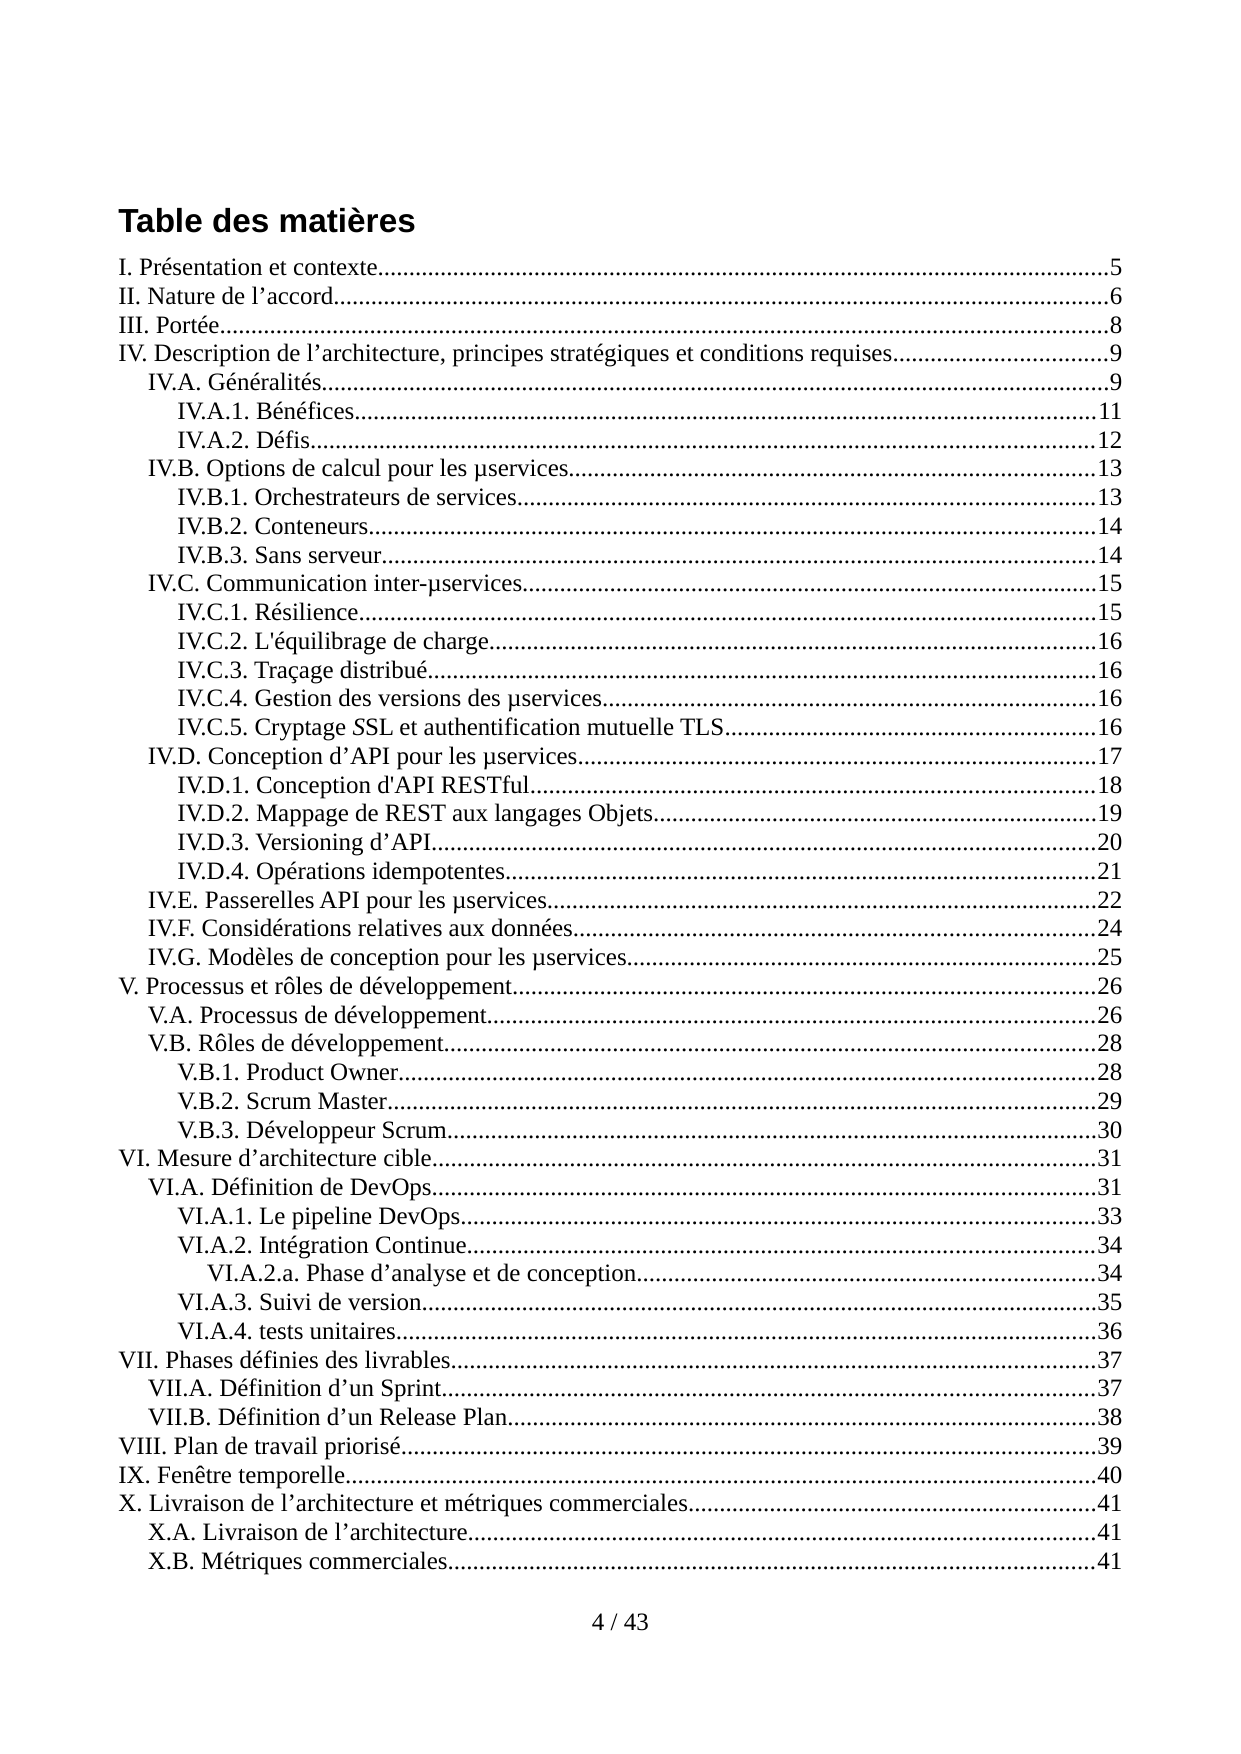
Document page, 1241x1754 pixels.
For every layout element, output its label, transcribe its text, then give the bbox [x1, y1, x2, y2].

text VII.B. Définition d’un Release Plan 38 [148, 1402, 1122, 1431]
text V.B. Rôles de développement 28 [148, 1028, 1122, 1057]
subtitle Table des matières [118, 201, 1122, 240]
text VII. Phases définies des livrables 37 [118, 1345, 1122, 1373]
text IV.D. Conception d’API pour les µservices 17 [148, 741, 1122, 770]
text IV.B.3. Sans serveur 14 [177, 540, 1122, 568]
text IV.D.1. Conception d'API RESTful 18 [177, 770, 1122, 798]
text X. Livraison de l’architecture et métriques commerciales 41 [118, 1488, 1122, 1517]
text IV.E. Passerelles API pour les µservices 22 [148, 885, 1122, 913]
text IV.B. Options de calcul pour les µservices 13 [148, 453, 1122, 482]
text IV.C. Communication inter-µservices 15 [148, 568, 1122, 597]
text IV.B.2. Conteneurs 14 [177, 511, 1122, 540]
text VI.A.2.a. Phase d’analyse et de conception 34 [207, 1258, 1122, 1287]
text IV.A.2. Défis 12 [177, 425, 1122, 453]
text IV.G. Modèles de conception pour les µservices 25 [148, 942, 1122, 971]
text IV.C.5. Cryptage SSL et authentification mutuelle TLS 16 [177, 712, 1122, 741]
text VI.A.4. tests unitaires 36 [177, 1316, 1122, 1345]
text VI.A.3. Suivi de version 35 [177, 1287, 1122, 1316]
text IV.D.2. Mappage de REST aux langages Objets 19 [177, 798, 1122, 827]
text IV.C.2. L'équilibrage de charge 16 [177, 626, 1122, 655]
text V.B.1. Product Owner 28 [177, 1057, 1122, 1086]
text X.B. Métriques commerciales 41 [148, 1546, 1122, 1575]
text IV.F. Considérations relatives aux données 24 [148, 913, 1122, 942]
text VI.A.2. Intégration Continue 34 [177, 1230, 1122, 1258]
text V. Processus et rôles de développement 26 [118, 971, 1122, 1000]
text IX. Fenêtre temporelle 40 [118, 1460, 1122, 1488]
text IV.C.4. Gestion des versions des µservices 16 [177, 683, 1122, 712]
text I. Présentation et contexte 5 [118, 252, 1122, 281]
text VIII. Plan de travail priorisé 39 [118, 1431, 1122, 1460]
text V.B.2. Scrum Master 29 [177, 1086, 1122, 1115]
text V.B.3. Développeur Scrum 30 [177, 1115, 1122, 1143]
text II. Nature de l’accord 6 [118, 281, 1122, 310]
text V.A. Processus de développement 26 [148, 1000, 1122, 1028]
text VI. Mesure d’architecture cible 31 [118, 1143, 1122, 1172]
text VII.A. Définition d’un Sprint 37 [148, 1373, 1122, 1402]
text IV.C.3. Traçage distribué 16 [177, 655, 1122, 683]
text VI.A. Définition de DevOps 31 [148, 1172, 1122, 1201]
text IV.D.3. Versioning d’API 20 [177, 827, 1122, 856]
text III. Portée 8 [118, 310, 1122, 338]
text IV.C.1. Résilience 15 [177, 597, 1122, 626]
text IV.B.1. Orchestrateurs de services 13 [177, 482, 1122, 511]
text IV.A.1. Bénéfices 11 [177, 396, 1122, 425]
text IV.D.4. Opérations idempotentes 21 [177, 856, 1122, 885]
text X.A. Livraison de l’architecture 41 [148, 1517, 1122, 1546]
text IV. Description de l’architecture, principes stratégiques et conditions requises 9 [118, 338, 1122, 367]
text IV.A. Généralités 9 [148, 367, 1122, 396]
text VI.A.1. Le pipeline DevOps 33 [177, 1201, 1122, 1230]
